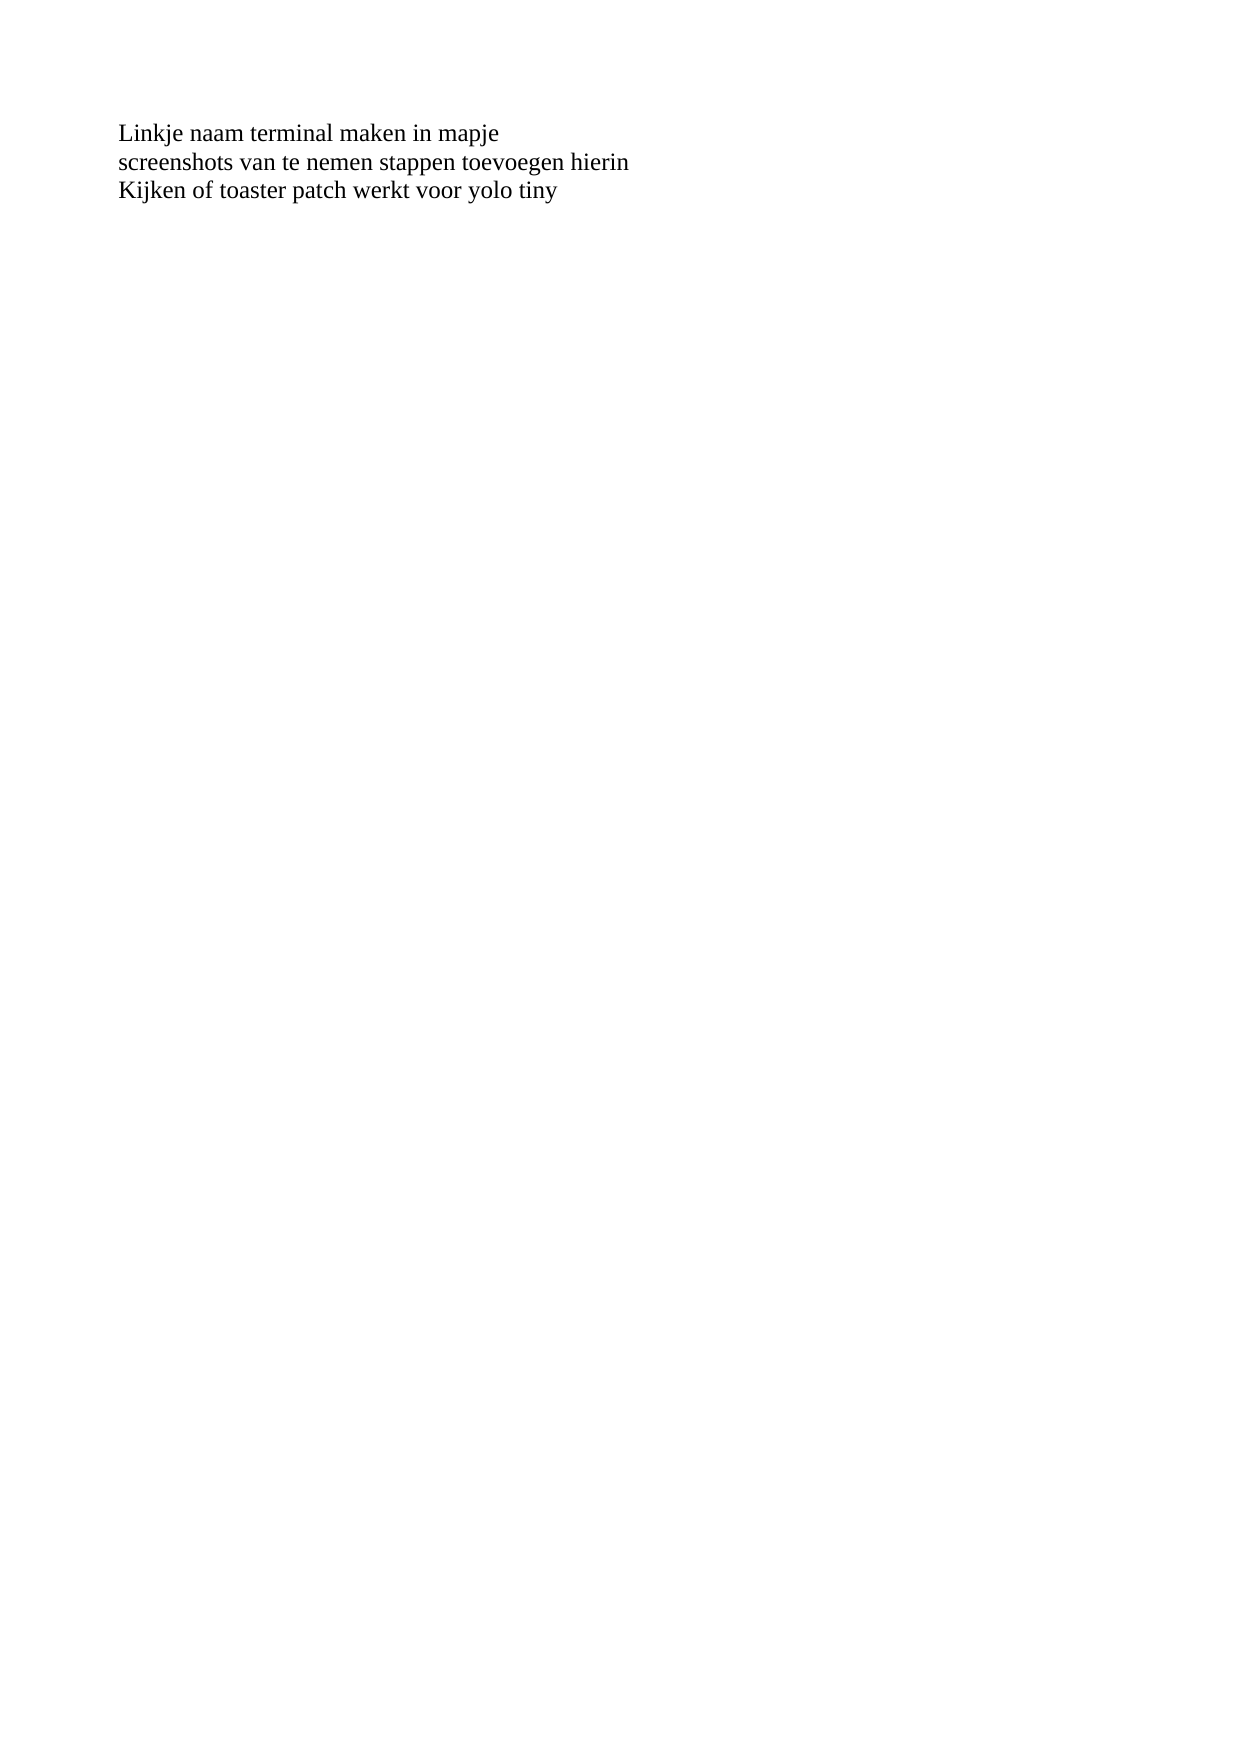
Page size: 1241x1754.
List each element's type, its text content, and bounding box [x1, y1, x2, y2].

text screenshots van te nemen stappen toevoegen hierin [118, 147, 1122, 176]
text Kijken of toaster patch werkt voor yolo tiny [118, 176, 1122, 204]
text Linkje naam terminal maken in mapje [118, 118, 1122, 147]
